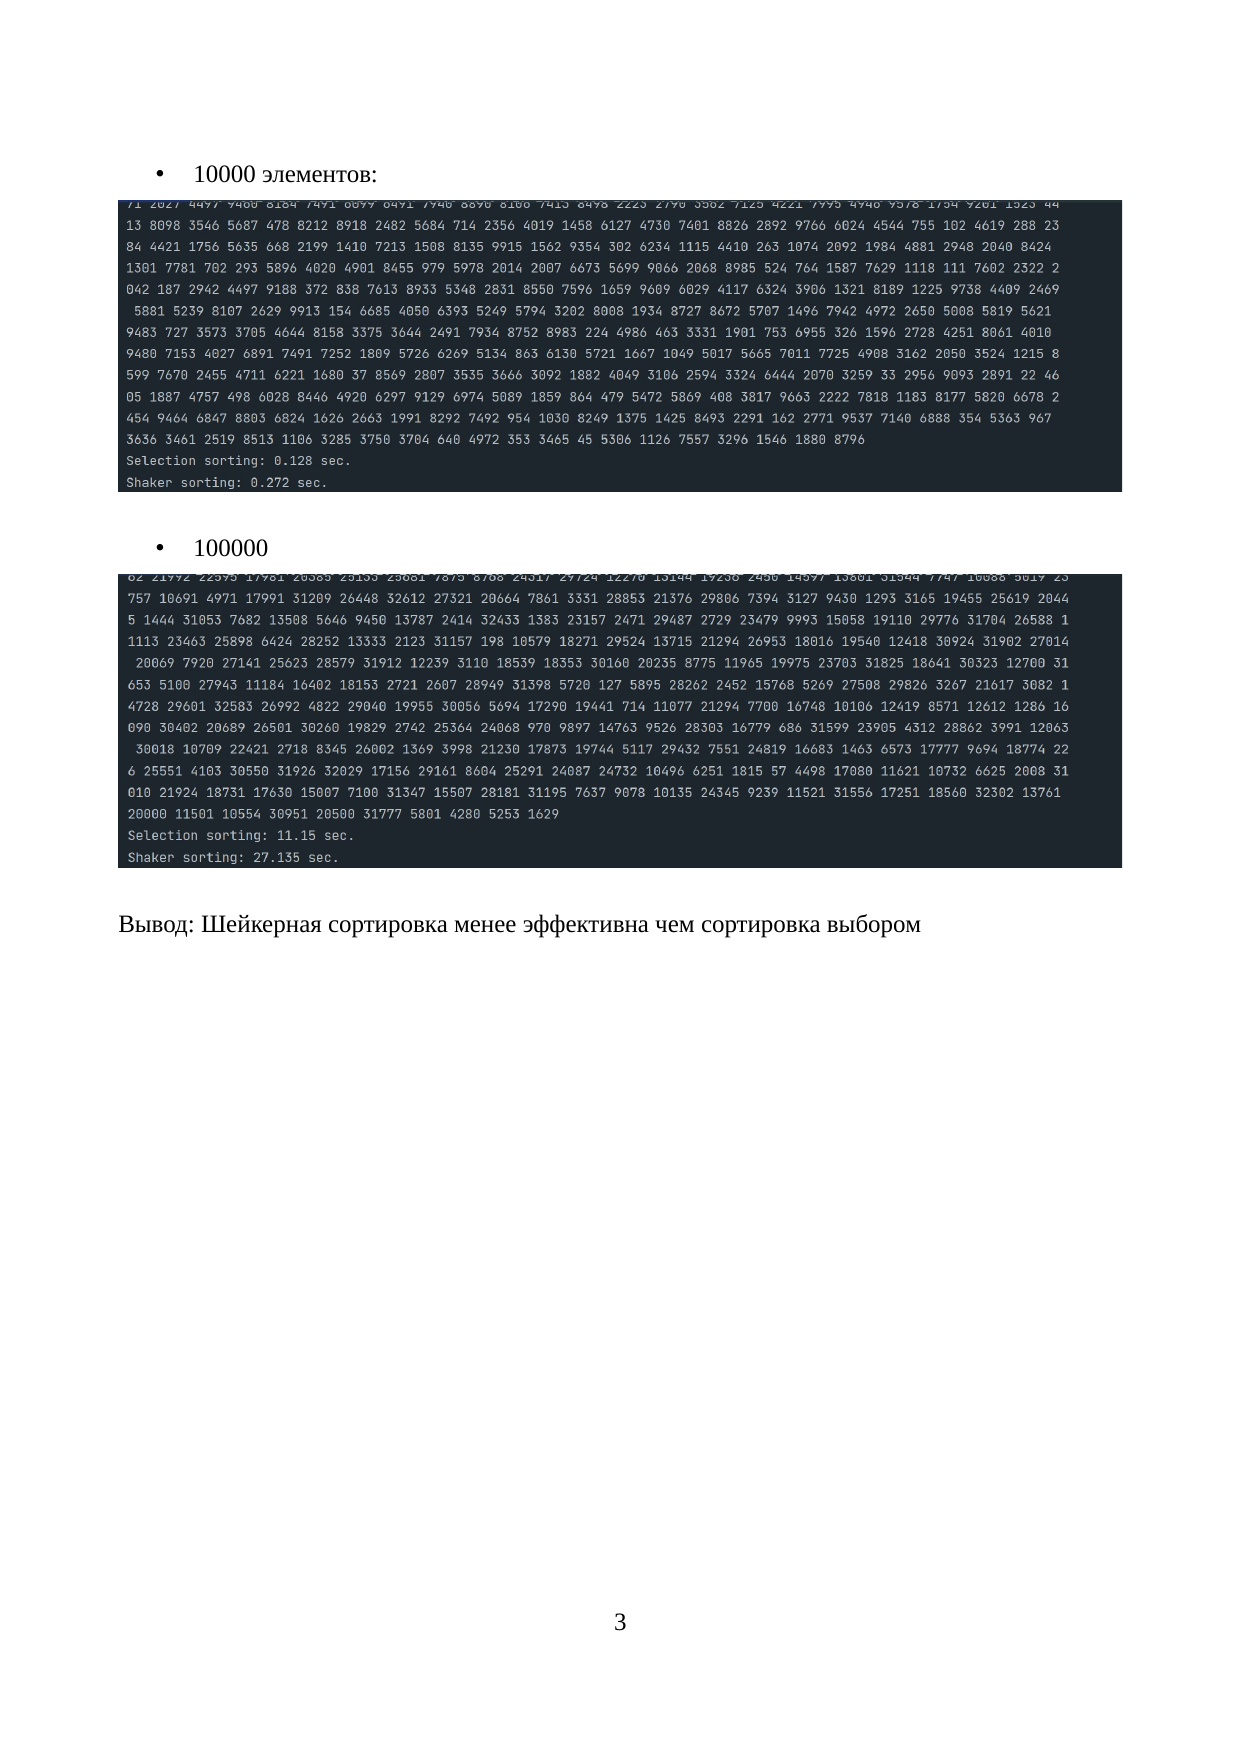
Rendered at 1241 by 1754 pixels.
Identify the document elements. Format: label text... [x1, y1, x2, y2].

list 10000 элементов: [156, 159, 1122, 188]
list 100000 [156, 533, 1122, 562]
text Вывод: Шейкерная сортировка менее эффективна чем сортировка выбором [118, 909, 1122, 938]
